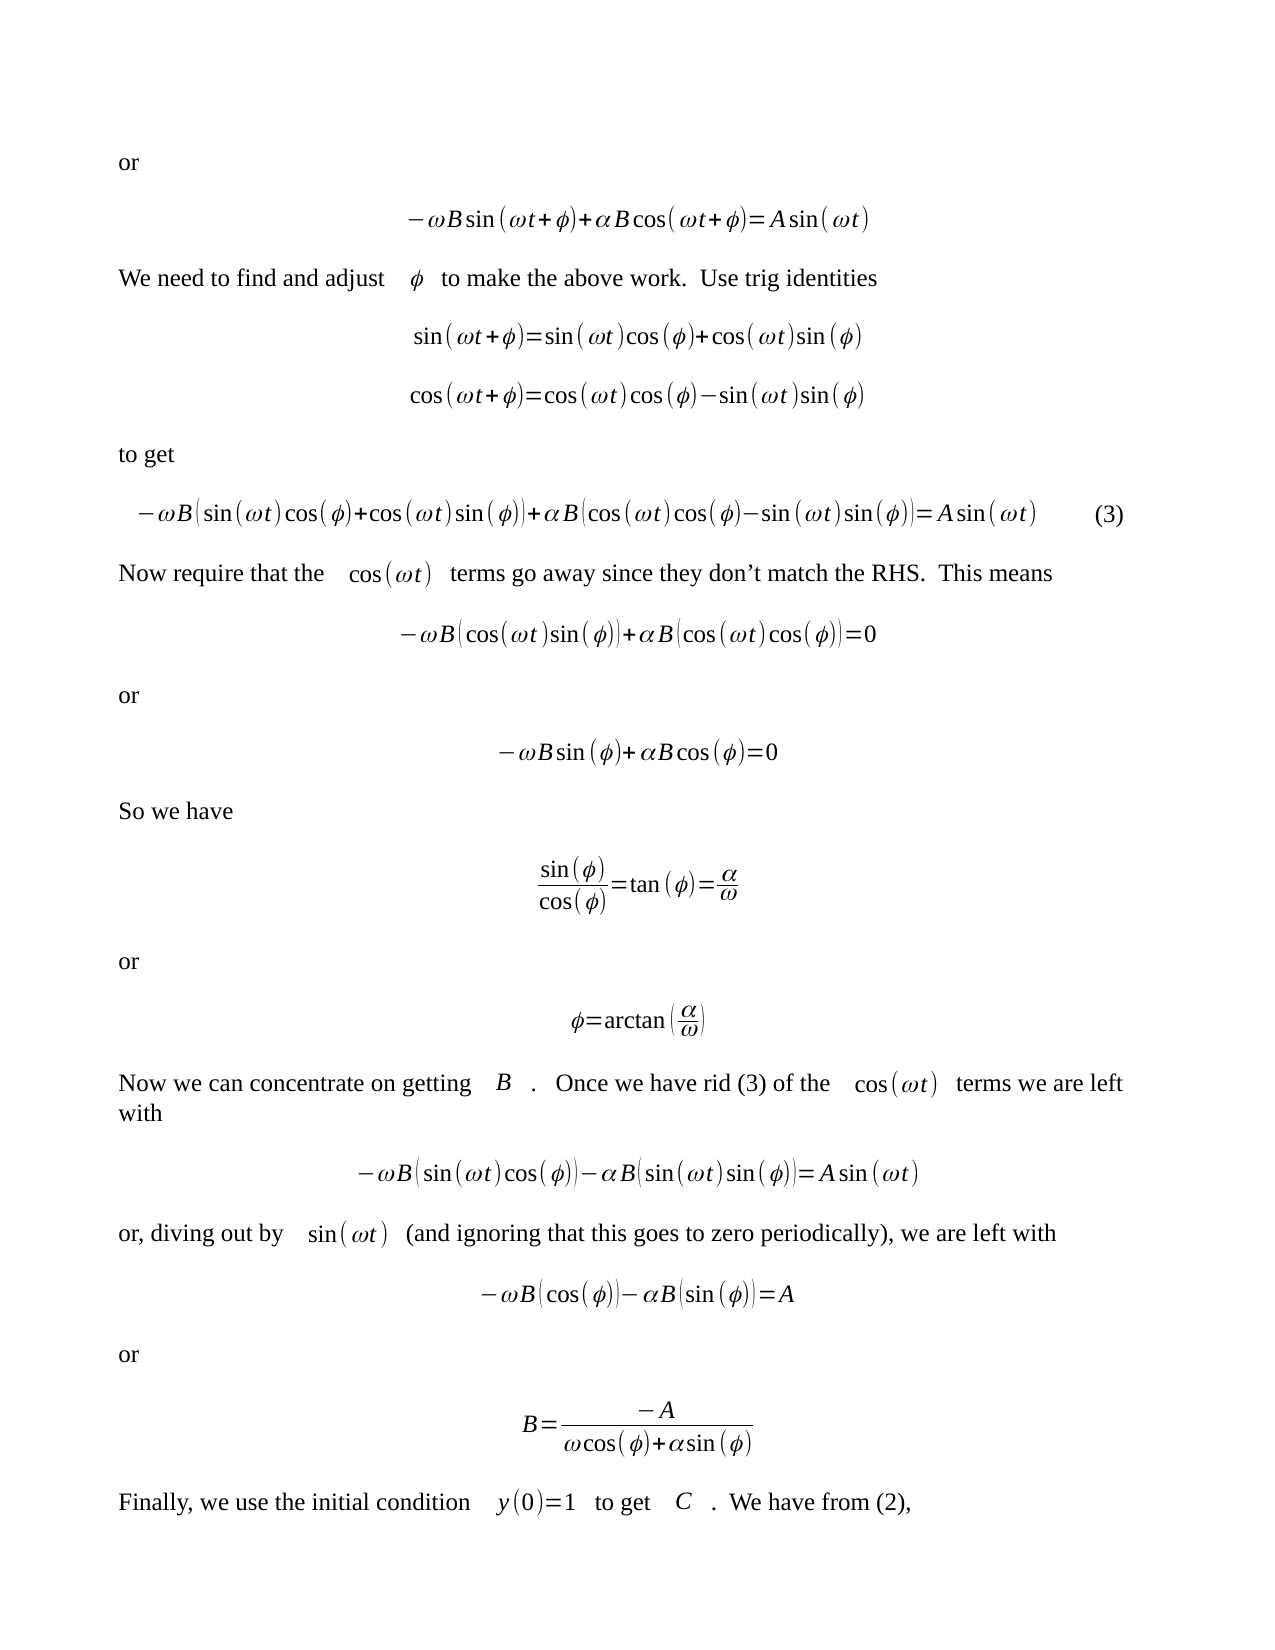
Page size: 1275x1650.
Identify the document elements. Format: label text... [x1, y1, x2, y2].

text or [118, 1339, 1157, 1368]
text or [118, 147, 1157, 176]
text Finally, we use the initial condition to get . We have from (2), [118, 1487, 1157, 1517]
text So we have [118, 796, 1157, 825]
text or [118, 680, 1157, 709]
text We need to find and adjust to make the above work. Use trig identities [118, 263, 1157, 293]
text or [118, 946, 1157, 975]
text to get [118, 439, 1157, 468]
text or, diving out by (and ignoring that this goes to zero periodically), we are left with [118, 1218, 1157, 1248]
text Now we can concentrate on getting . Once we have rid (3) of the terms we are left with [118, 1068, 1157, 1127]
text Now require that the terms go away since they don’t match the RHS. This means [118, 558, 1157, 589]
